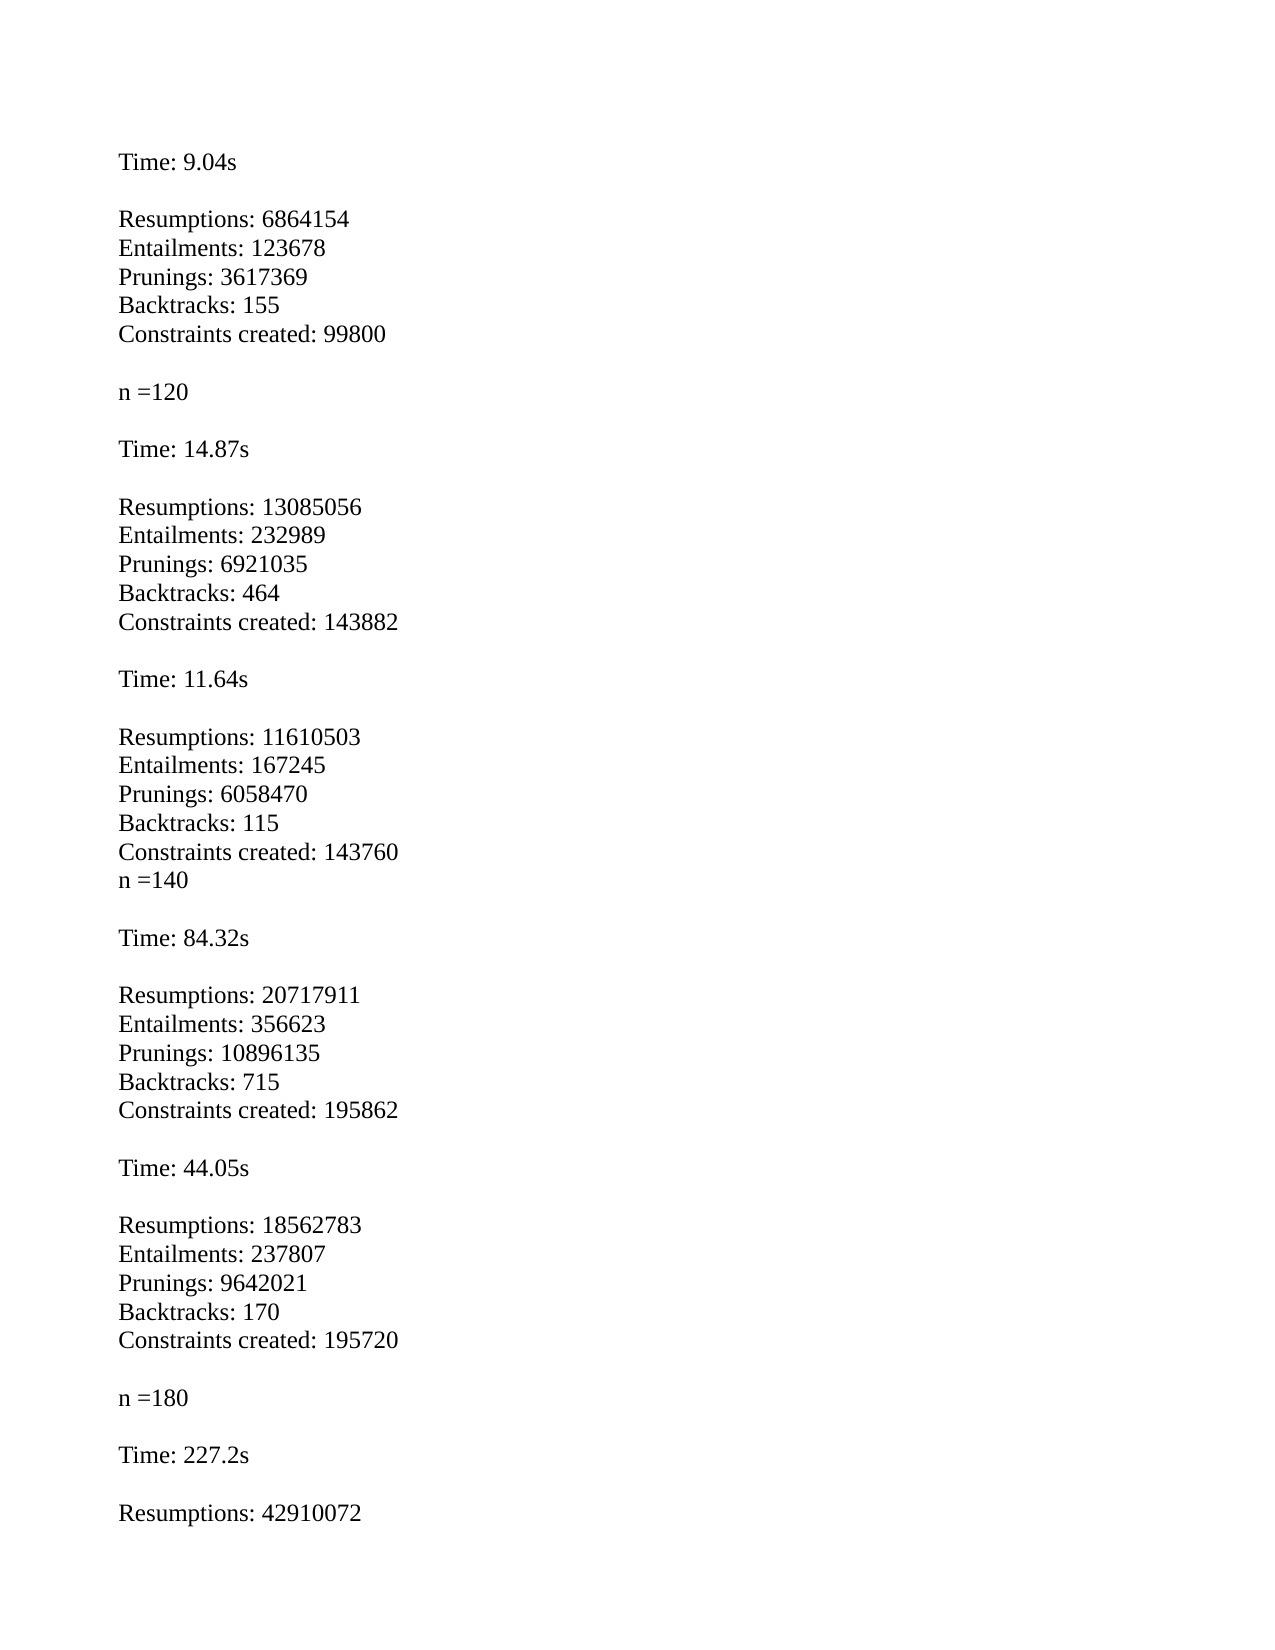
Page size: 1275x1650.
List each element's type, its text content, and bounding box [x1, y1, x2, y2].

text Time: 11.64s [118, 664, 1157, 693]
text Constraints created: 143760 [118, 837, 1157, 866]
text n =120 [118, 377, 1157, 406]
text n =180 [118, 1383, 1157, 1412]
text Resumptions: 13085056 [118, 492, 1157, 521]
text Resumptions: 6864154 [118, 204, 1157, 233]
text Backtracks: 155 [118, 291, 1157, 319]
text Time: 44.05s [118, 1153, 1157, 1182]
text Prunings: 9642021 [118, 1268, 1157, 1297]
text Prunings: 6058470 [118, 779, 1157, 808]
text Time: 14.87s [118, 434, 1157, 463]
text Constraints created: 99800 [118, 319, 1157, 348]
text Time: 9.04s [118, 147, 1157, 176]
text Constraints created: 143882 [118, 607, 1157, 636]
text Resumptions: 18562783 [118, 1211, 1157, 1239]
text Entailments: 237807 [118, 1239, 1157, 1268]
text Constraints created: 195862 [118, 1096, 1157, 1124]
text Backtracks: 115 [118, 808, 1157, 837]
text Time: 84.32s [118, 923, 1157, 952]
text Entailments: 232989 [118, 521, 1157, 549]
text Prunings: 6921035 [118, 549, 1157, 578]
text Backtracks: 715 [118, 1067, 1157, 1096]
text Entailments: 356623 [118, 1009, 1157, 1038]
text Constraints created: 195720 [118, 1326, 1157, 1354]
text Time: 227.2s [118, 1441, 1157, 1469]
text Prunings: 3617369 [118, 262, 1157, 291]
text Entailments: 123678 [118, 233, 1157, 262]
text Backtracks: 170 [118, 1297, 1157, 1326]
text Resumptions: 42910072 [118, 1498, 1157, 1527]
text n =140 [118, 866, 1157, 894]
text Entailments: 167245 [118, 751, 1157, 779]
text Resumptions: 20717911 [118, 981, 1157, 1009]
text Prunings: 10896135 [118, 1038, 1157, 1067]
text Resumptions: 11610503 [118, 722, 1157, 751]
text Backtracks: 464 [118, 578, 1157, 607]
